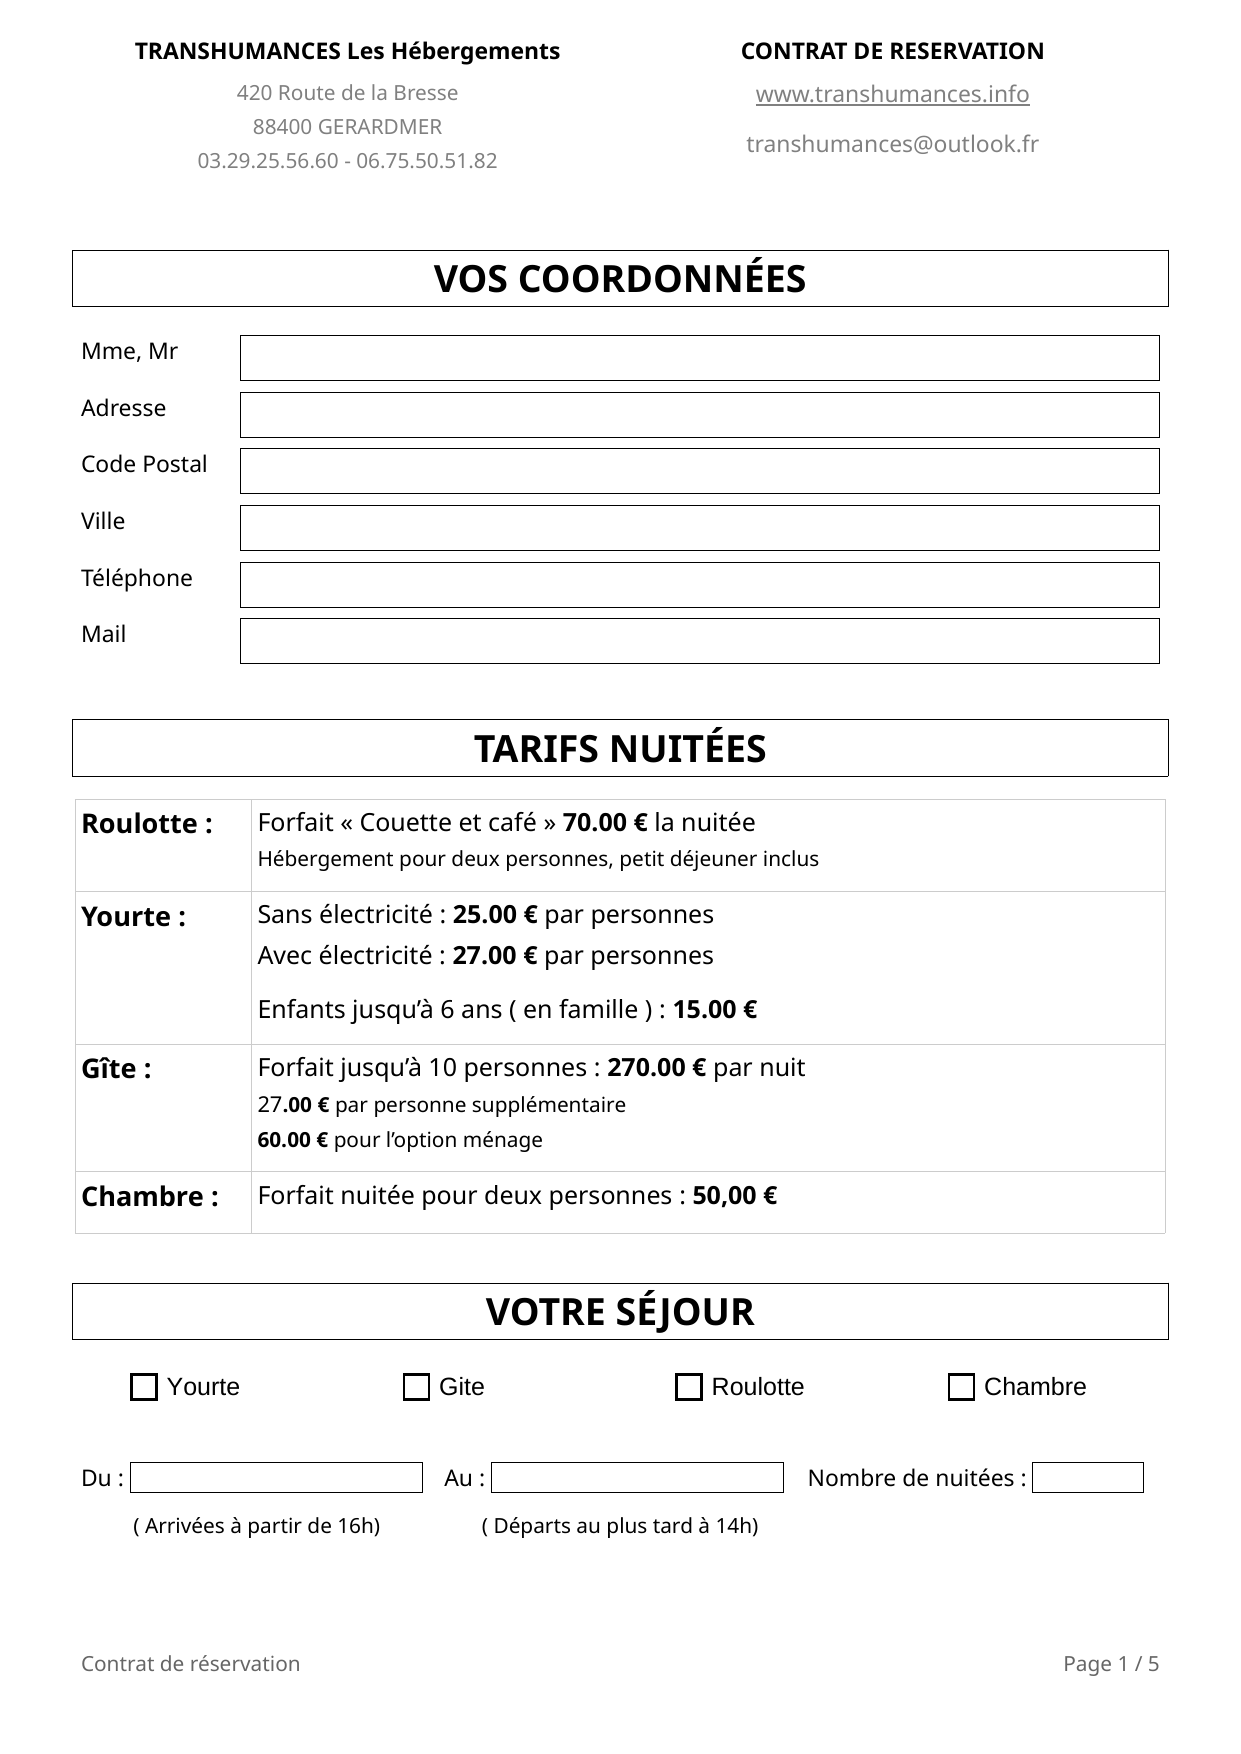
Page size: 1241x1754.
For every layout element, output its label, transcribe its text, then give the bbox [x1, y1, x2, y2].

table_header [893, 1362, 1165, 1415]
table_cell Gîte : [76, 1045, 251, 1171]
table_cell [348, 1415, 620, 1456]
table_cell Forfait jusqu’à 10 personnes : 270.00 € par nuit 27.00 € par personne supplémentaire 60.00 € pour l’option ménage [252, 1045, 1165, 1171]
text VOTRE SÉJOUR [73, 1284, 1168, 1339]
table_cell Téléphone [75, 556, 234, 613]
table_header [234, 329, 1165, 386]
table_header [348, 1362, 620, 1415]
table_cell [620, 1415, 893, 1456]
table_cell [234, 443, 1165, 499]
table_cell Adresse [75, 386, 234, 443]
table_cell Sans électricité : 25.00 € par personnes Avec électricité : 27.00 € par personnes Enfants jusqu’à 6 ans ( en famille ) : 15.00 € [252, 892, 1165, 1043]
text TARIFS NUITÉES [73, 720, 1168, 776]
table_cell [234, 613, 1165, 669]
table_cell Mail [75, 613, 234, 669]
table_header Forfait « Couette et café » 70.00 € la nuitée Hébergement pour deux personnes, petit déjeuner inclus [252, 800, 1165, 891]
table_cell [234, 556, 1165, 613]
table_cell Code Postal [75, 443, 234, 499]
table_header Nombre de nuitées : [802, 1456, 1165, 1558]
table_cell [75, 1415, 347, 1456]
table_cell [234, 386, 1165, 443]
table_cell Yourte : [76, 892, 251, 1043]
table_header Du : ( Arrivées à partir de 16h) [75, 1456, 438, 1558]
table_header Mme, Mr [75, 329, 234, 386]
table_header Au : ( Départs au plus tard à 14h) [438, 1456, 802, 1558]
table_cell [893, 1415, 1165, 1456]
table_cell [234, 499, 1165, 556]
table_cell Chambre : [76, 1172, 251, 1232]
table_header [620, 1362, 893, 1415]
text VOS COORDONNÉES [73, 251, 1168, 306]
table_header [75, 1362, 347, 1415]
table_cell Forfait nuitée pour deux personnes : 50,00 € [252, 1172, 1165, 1232]
table_cell Ville [75, 499, 234, 556]
table_header Roulotte : [76, 800, 251, 891]
